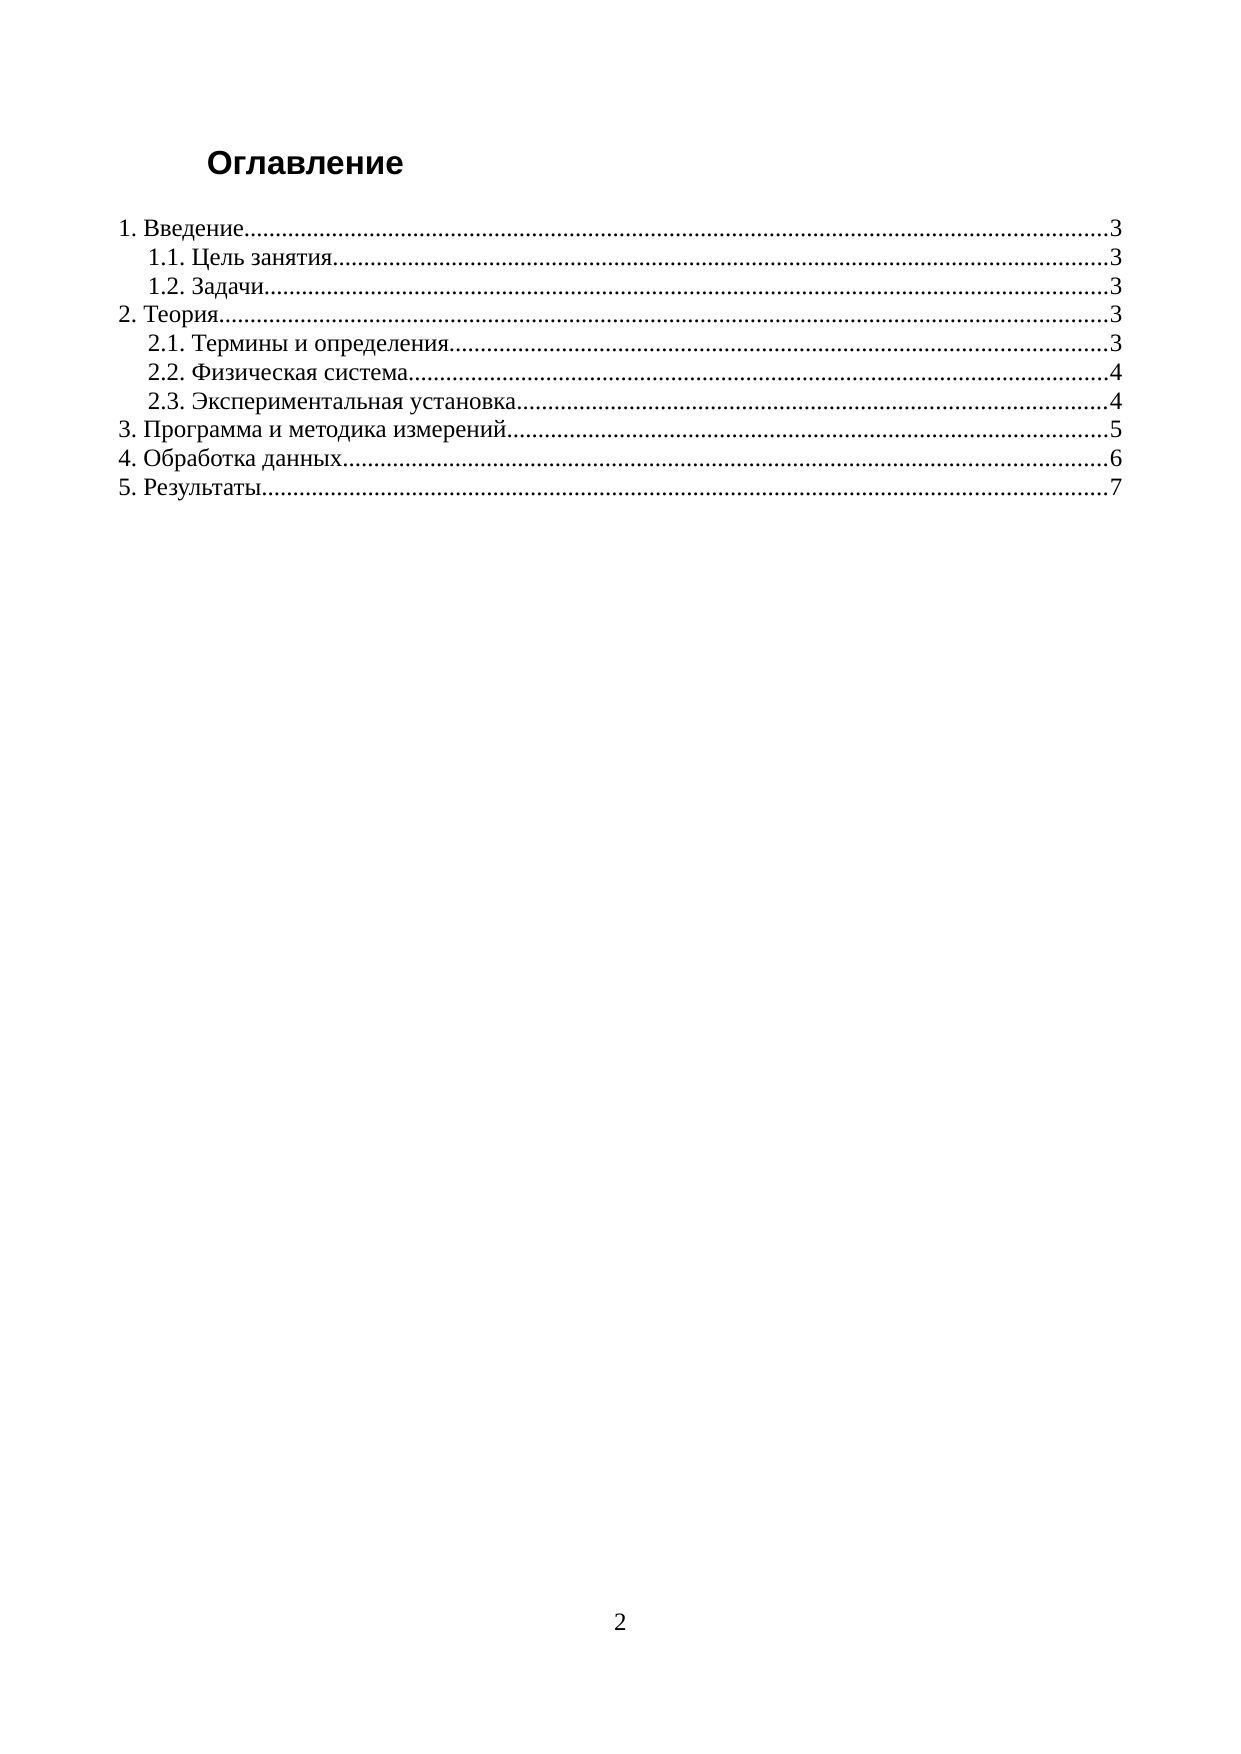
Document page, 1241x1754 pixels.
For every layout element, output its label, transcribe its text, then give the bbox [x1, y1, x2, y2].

text 5. Результаты 7 [118, 472, 1122, 501]
text 3. Программа и методика измерений 5 [118, 414, 1122, 443]
subtitle Оглавление [148, 143, 1093, 182]
text 2.2. Физическая система 4 [148, 357, 1122, 386]
text 4. Обработка данных 6 [118, 443, 1122, 472]
text 1.1. Цель занятия 3 [148, 242, 1122, 271]
text 1. Введение 3 [118, 213, 1122, 242]
text 2. Теория 3 [118, 299, 1122, 328]
text 1.2. Задачи 3 [148, 271, 1122, 299]
text 2.1. Термины и определения 3 [148, 328, 1122, 357]
text 2.3. Экспериментальная установка 4 [148, 386, 1122, 414]
